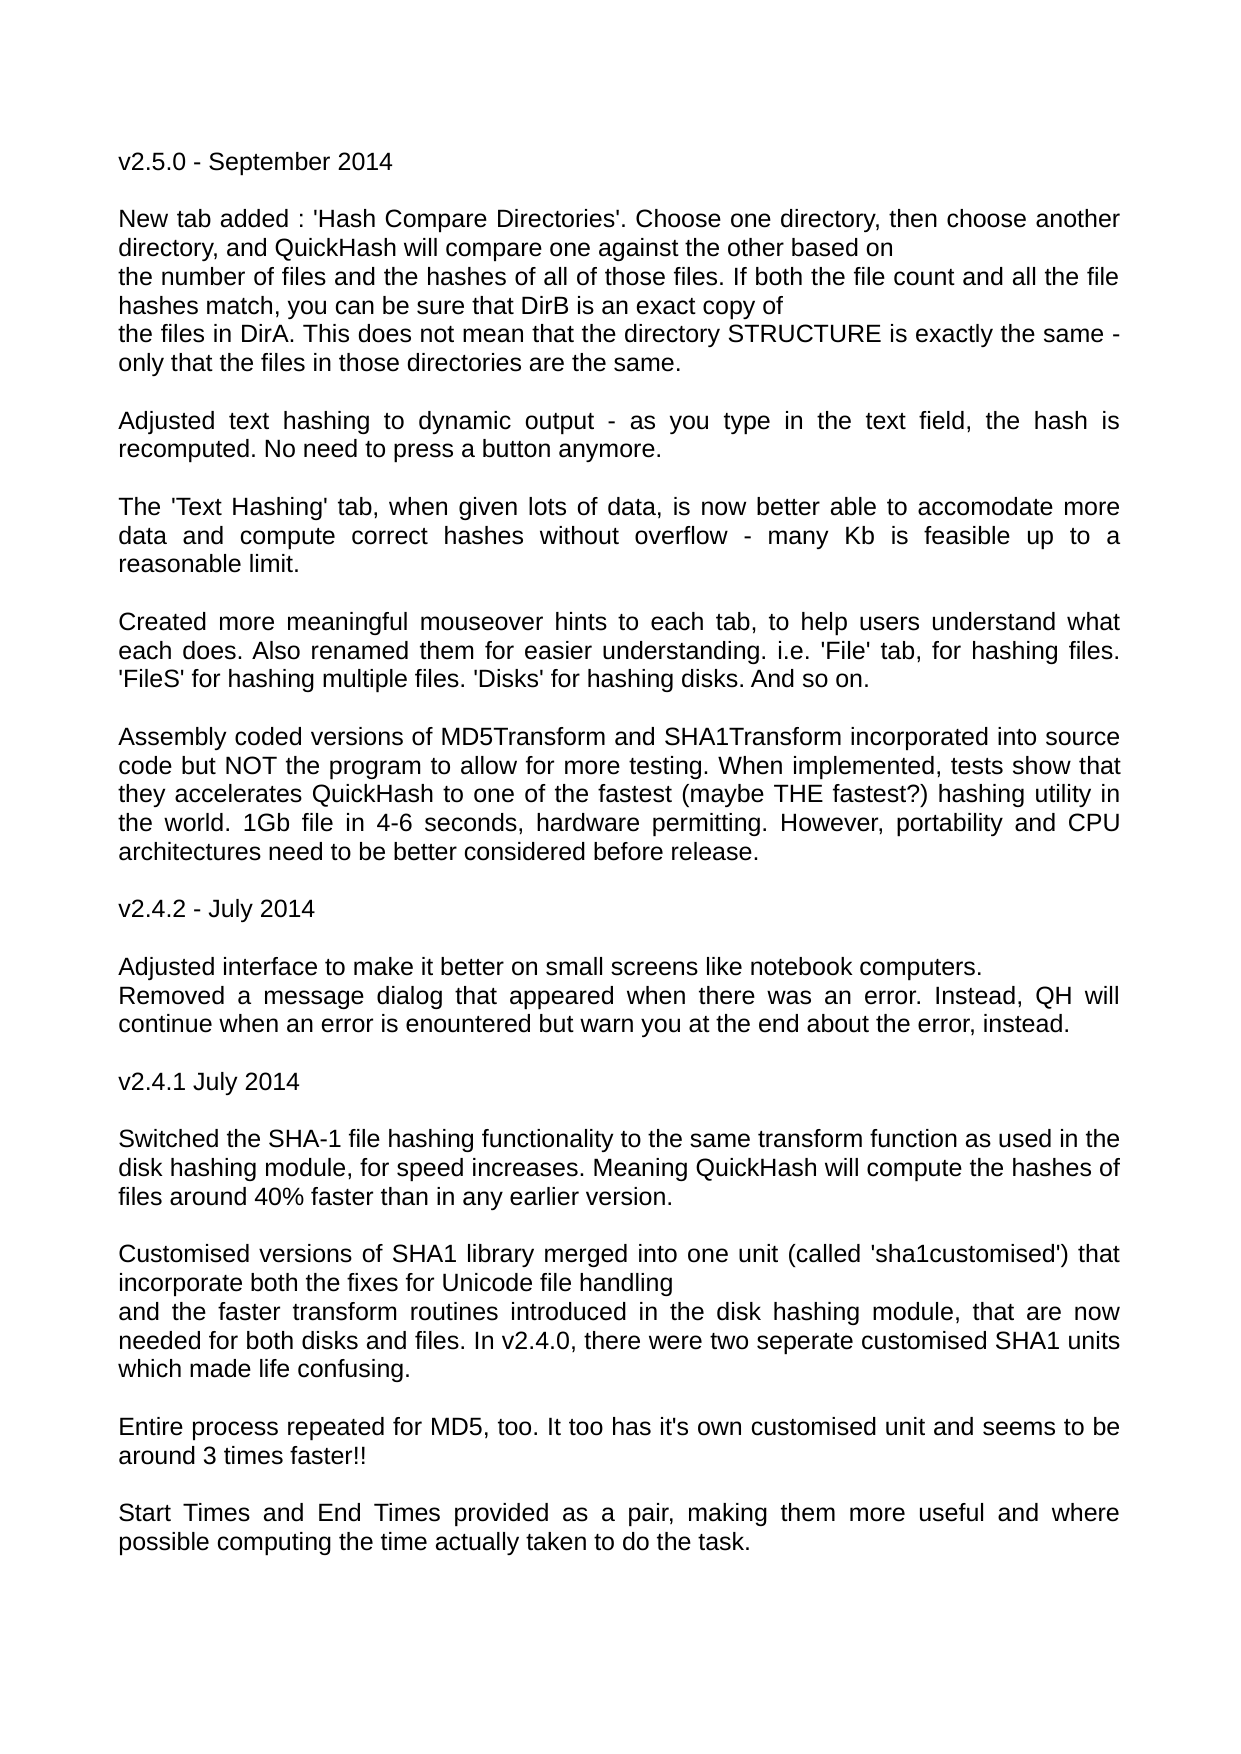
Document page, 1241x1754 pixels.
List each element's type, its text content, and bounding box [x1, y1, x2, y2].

text the number of files and the hashes of all of those files. If both the file count and all the file hashes match, you can be sure that DirB is an exact copy of [118, 262, 1122, 319]
text v2.4.1 July 2014 [118, 1067, 1122, 1096]
text The 'Text Hashing' tab, when given lots of data, is now better able to accomodate more data and compute correct hashes without overflow - many Kb is feasible up to a reasonable limit. [118, 492, 1122, 578]
text Adjusted text hashing to dynamic output - as you type in the text field, the hash is recomputed. No need to press a button anymore. [118, 406, 1122, 463]
text and the faster transform routines introduced in the disk hashing module, that are now needed for both disks and files. In v2.4.0, there were two seperate customised SHA1 units which made life confusing. [118, 1297, 1122, 1383]
text Switched the SHA-1 file hashing functionality to the same transform function as used in the disk hashing module, for speed increases. Meaning QuickHash will compute the hashes of files around 40% faster than in any earlier version. [118, 1124, 1122, 1211]
text Customised versions of SHA1 library merged into one unit (called 'sha1customised') that incorporate both the fixes for Unicode file handling [118, 1239, 1122, 1297]
text Entire process repeated for MD5, too. It too has it's own customised unit and seems to be around 3 times faster!! [118, 1412, 1122, 1469]
text Adjusted interface to make it better on small screens like notebook computers. [118, 952, 1122, 981]
text the files in DirA. This does not mean that the directory STRUCTURE is exactly the same - only that the files in those directories are the same. [118, 319, 1122, 377]
text Start Times and End Times provided as a pair, making them more useful and where possible computing the time actually taken to do the task. [118, 1498, 1122, 1556]
text Removed a message dialog that appeared when there was an error. Instead, QH will continue when an error is enountered but warn you at the end about the error, instead. [118, 981, 1122, 1038]
text v2.4.2 - July 2014 [118, 894, 1122, 923]
text Assembly coded versions of MD5Transform and SHA1Transform incorporated into source code but NOT the program to allow for more testing. When implemented, tests show that they accelerates QuickHash to one of the fastest (maybe THE fastest?) hashing utility in the world. 1Gb file in 4-6 seconds, hardware permitting. However, portability and CPU architectures need to be better considered before release. [118, 722, 1122, 866]
text Created more meaningful mouseover hints to each tab, to help users understand what each does. Also renamed them for easier understanding. i.e. 'File' tab, for hashing files. 'FileS' for hashing multiple files. 'Disks' for hashing disks. And so on. [118, 607, 1122, 693]
text v2.5.0 - September 2014 [118, 147, 1122, 176]
text New tab added : 'Hash Compare Directories'. Choose one directory, then choose another directory, and QuickHash will compare one against the other based on [118, 204, 1122, 262]
